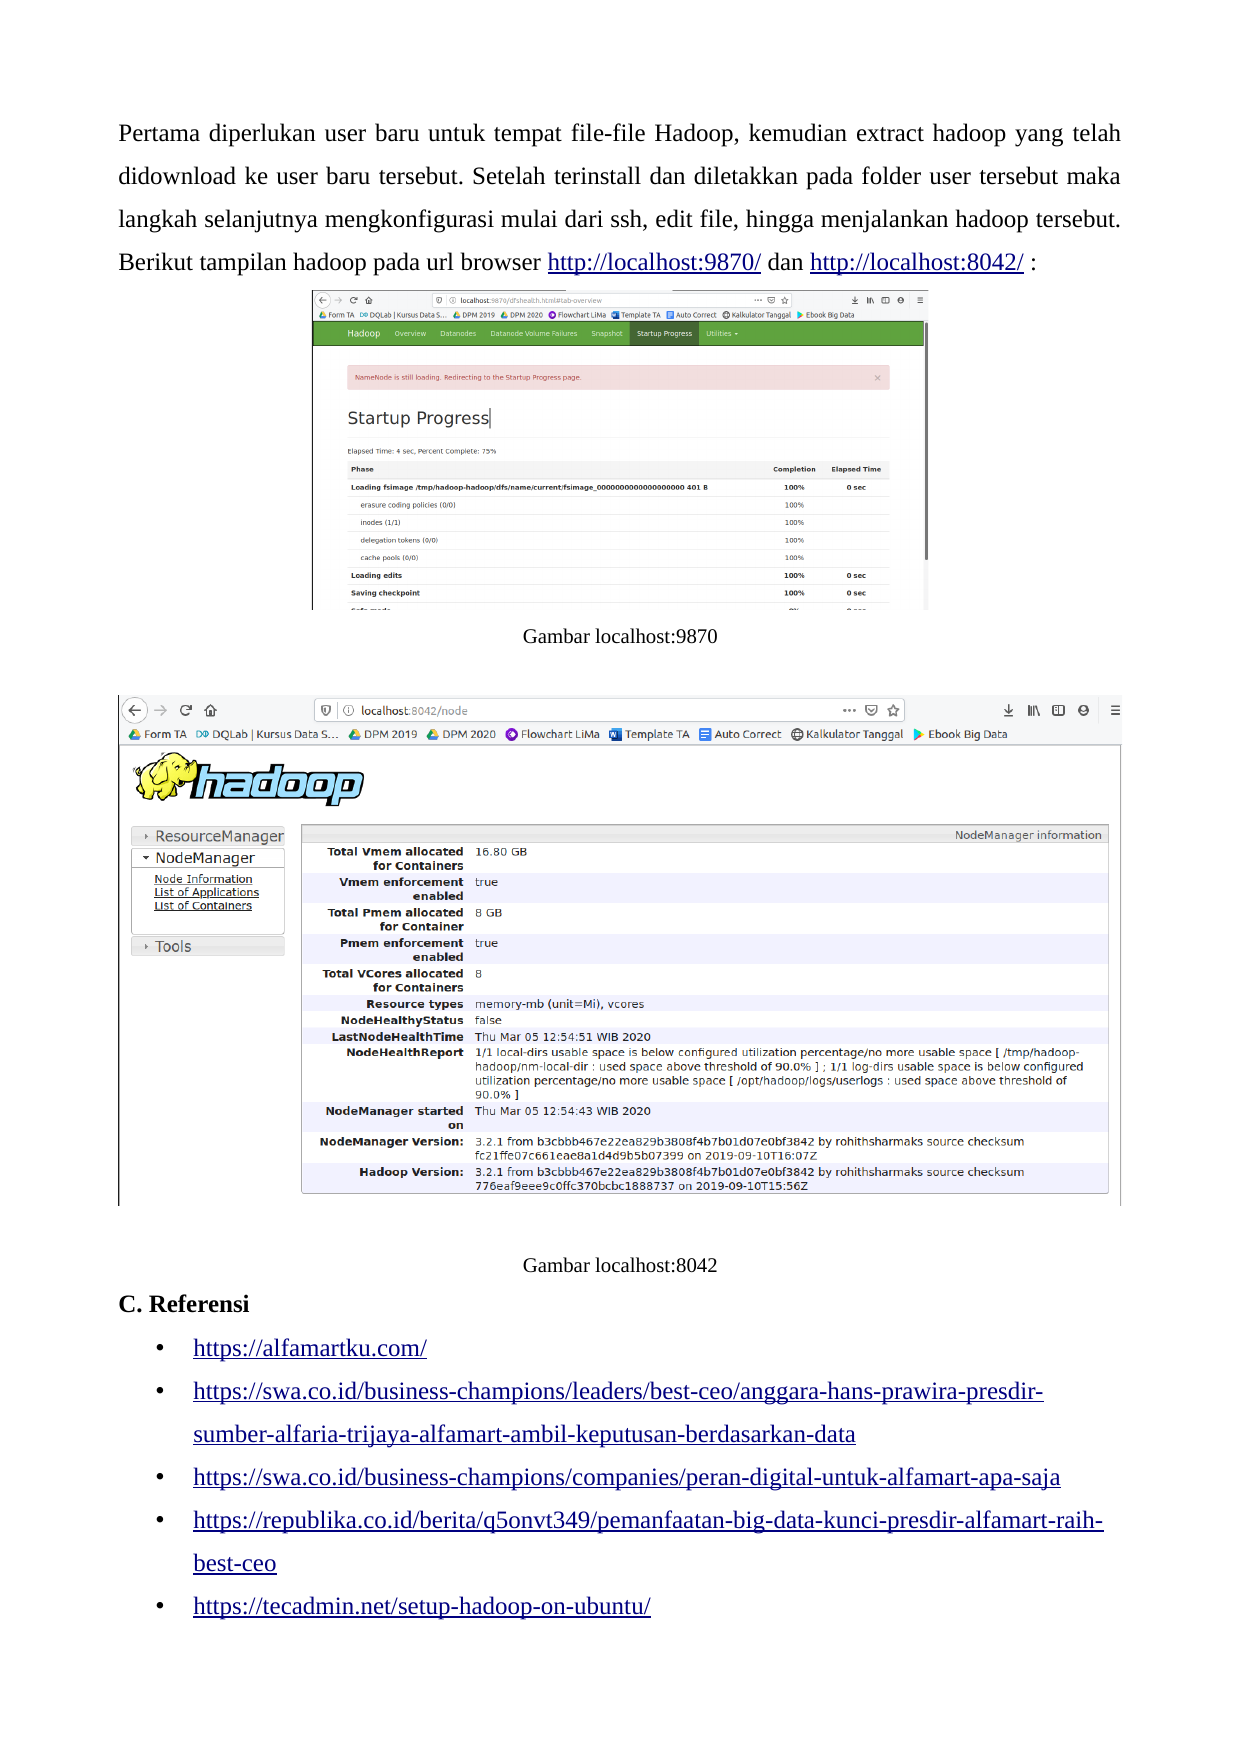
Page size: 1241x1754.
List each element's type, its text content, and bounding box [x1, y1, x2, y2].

list https://tecadmin.net/setup-hadoop-on-ubuntu/ [156, 1591, 1122, 1620]
text C. Referensi [118, 1289, 1122, 1318]
list https://swa.co.id/business-champions/leaders/best-ceo/anggara-hans-prawira-presdir-sumber-alfaria-trijaya-alfamart-ambil-keputusan-berdasarkan-data [156, 1376, 1122, 1448]
list https://swa.co.id/business-champions/companies/peran-digital-untuk-alfamart-apa-saja [156, 1462, 1122, 1491]
picture [118, 695, 1123, 1206]
text Gambar localhost:9870 [118, 624, 1122, 648]
list https://republika.co.id/berita/q5onvt349/pemanfaatan-big-data-kunci-presdir-alfamart-raih-best-ceo [156, 1505, 1122, 1577]
text Gambar localhost:8042 [118, 1253, 1122, 1277]
picture [311, 290, 929, 610]
text Pertama diperlukan user baru untuk tempat file-file Hadoop, kemudian extract hadoop yang telah didownload ke user baru tersebut. Setelah terinstall dan diletakkan pada folder user tersebut maka langkah selanjutnya mengkonfigurasi mulai dari ssh, edit file, hingga menjalankan hadoop tersebut. Berikut tampilan hadoop pada url browser http://localhost:9870/ dan http://localhost:8042/ : [118, 118, 1122, 276]
list https://alfamartku.com/ [156, 1333, 1122, 1361]
